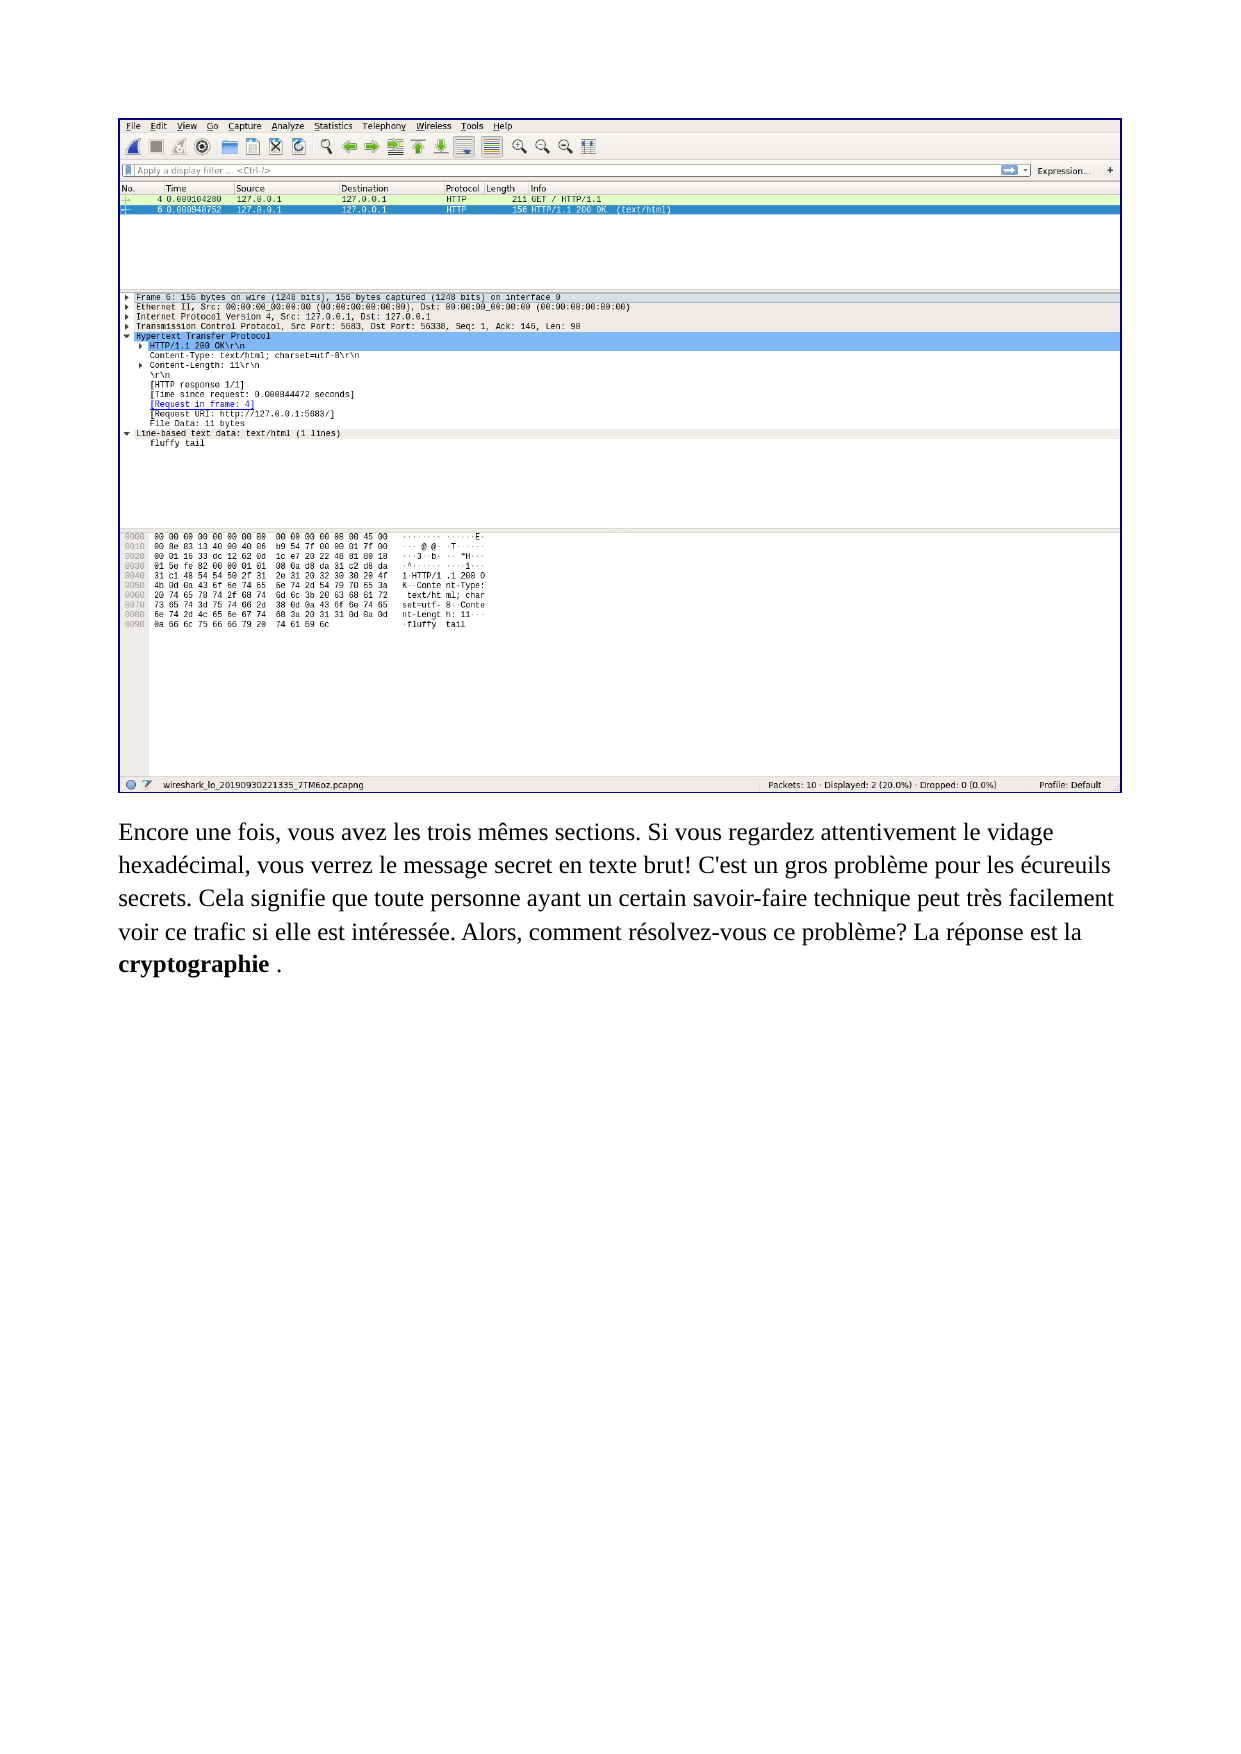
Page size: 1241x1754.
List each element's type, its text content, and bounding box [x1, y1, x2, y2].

text Encore une fois, vous avez les trois mêmes sections. Si vous regardez attentivement le vidage hexadécimal, vous verrez le message secret en texte brut! C'est un gros problème pour les écureuils secrets. Cela signifie que toute personne ayant un certain savoir-faire technique peut très facilement voir ce trafic si elle est intéressée. Alors, comment résolvez-vous ce problème? La réponse est la cryptographie . [118, 817, 1122, 978]
picture [120, 120, 1120, 792]
